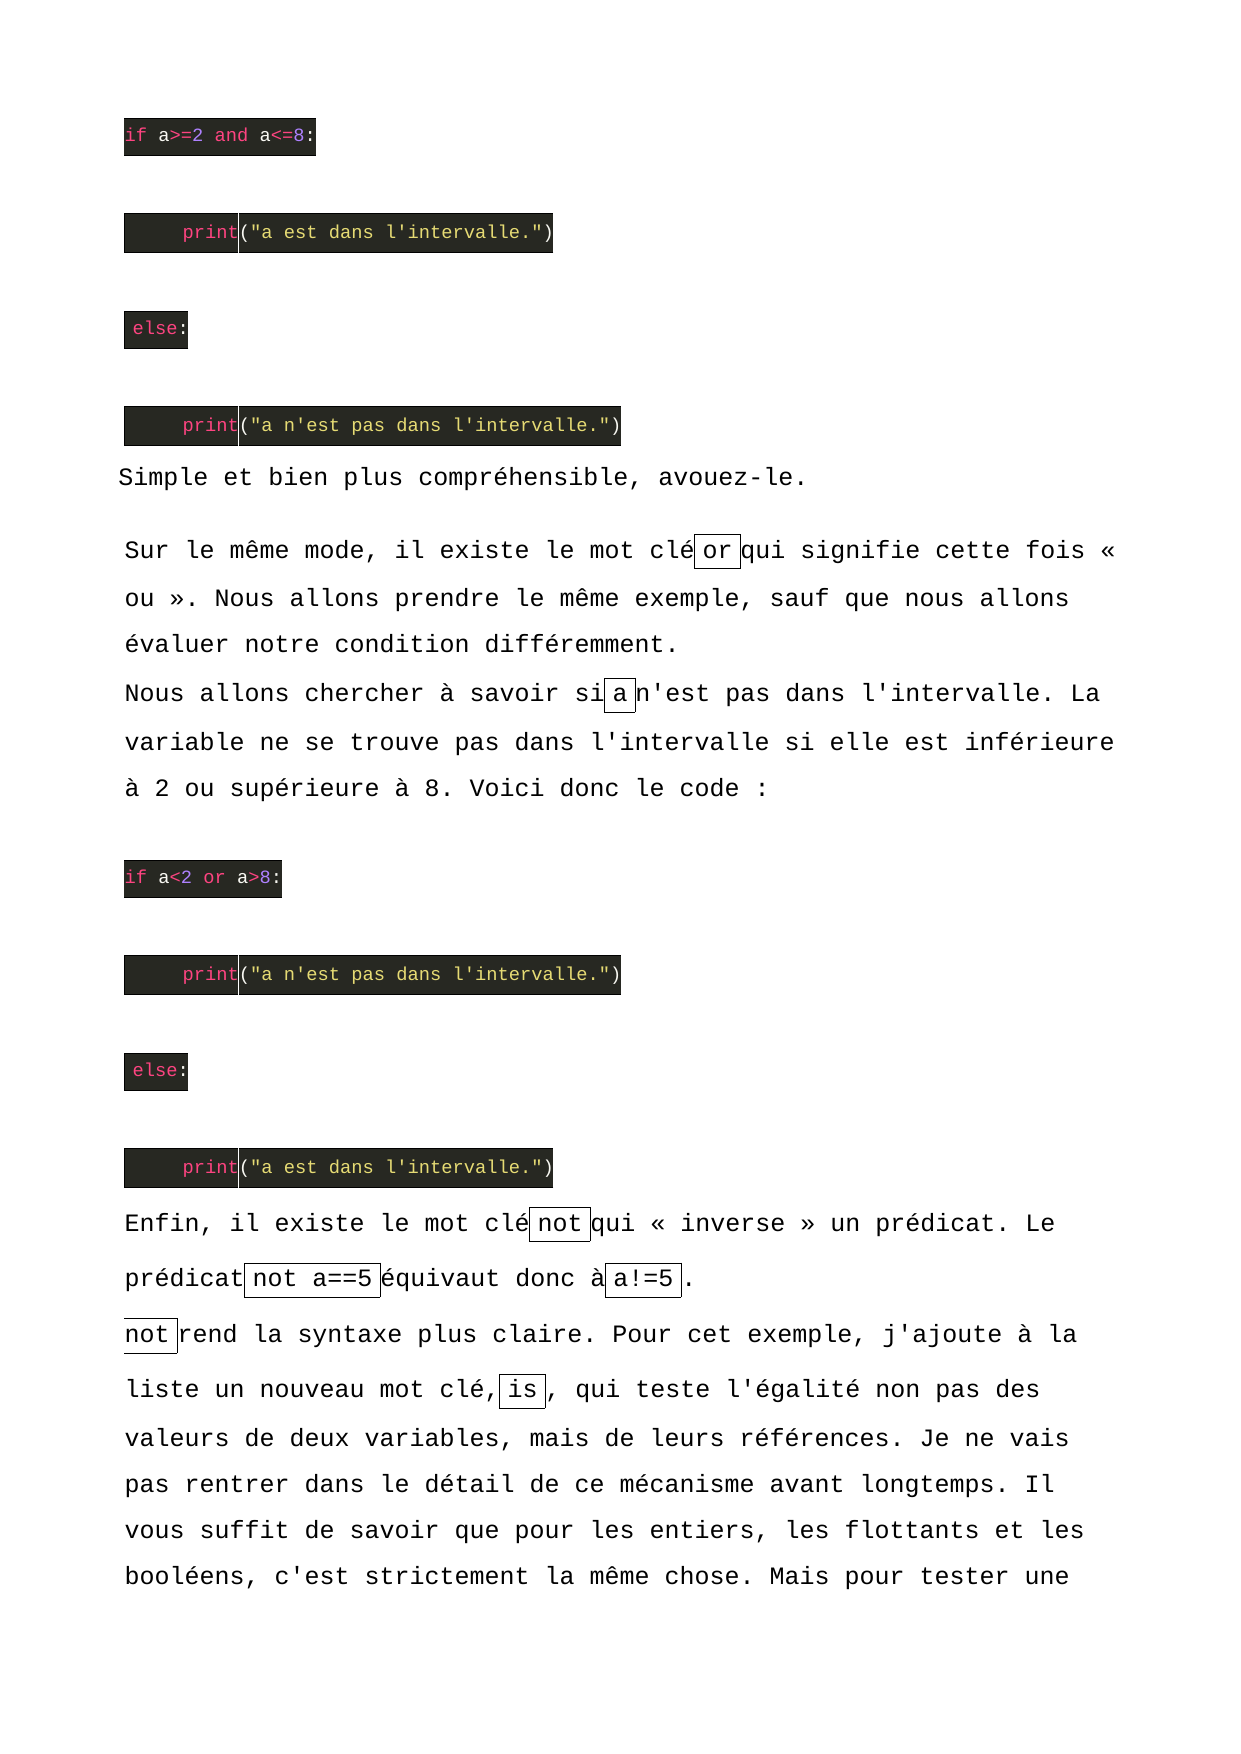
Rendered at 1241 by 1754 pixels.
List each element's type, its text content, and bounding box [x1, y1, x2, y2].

text print("a n'est pas dans l'intervalle.") [125, 406, 1111, 445]
text print("a est dans l'intervalle.") [125, 213, 1111, 252]
text print("a n'est pas dans l'intervalle.") [125, 955, 1111, 994]
text Simple et bien plus compréhensible, avouez-le. [118, 465, 1122, 493]
text print("a est dans l'intervalle.") [125, 1148, 1111, 1187]
text else: [125, 1053, 1111, 1090]
text Sur le même mode, il existe le mot cléorqui signifie cette fois « ou ». Nous allons prendre le même exemple, sauf que nous allons évaluer notre condition différemment. [124, 534, 1116, 660]
text else: [125, 311, 1111, 348]
text Enfin, il existe le mot clénotqui « inverse » un prédicat. Le prédicatnot a==5équivaut donc àa!=5. [124, 1207, 1116, 1297]
text Nous allons chercher à savoir sian'est pas dans l'intervalle. La variable ne se trouve pas dans l'intervalle si elle est inférieure à 2 ou supérieure à 8. Voici donc le code : [124, 678, 1116, 804]
text notrend la syntaxe plus claire. Pour cet exemple, j'ajoute à la liste un nouveau mot clé,is, qui teste l'égalité non pas des valeurs de deux variables, mais de leurs références. Je ne vais pas rentrer dans le détail de ce mécanisme avant longtemps. Il vous suffit de savoir que pour les entiers, les flottants et les booléens, c'est strictement la même chose. Mais pour tester une [124, 1318, 1116, 1592]
text if a>=2 and a<=8: [124, 118, 1111, 155]
text if a<2 or a>8: [124, 860, 1111, 897]
